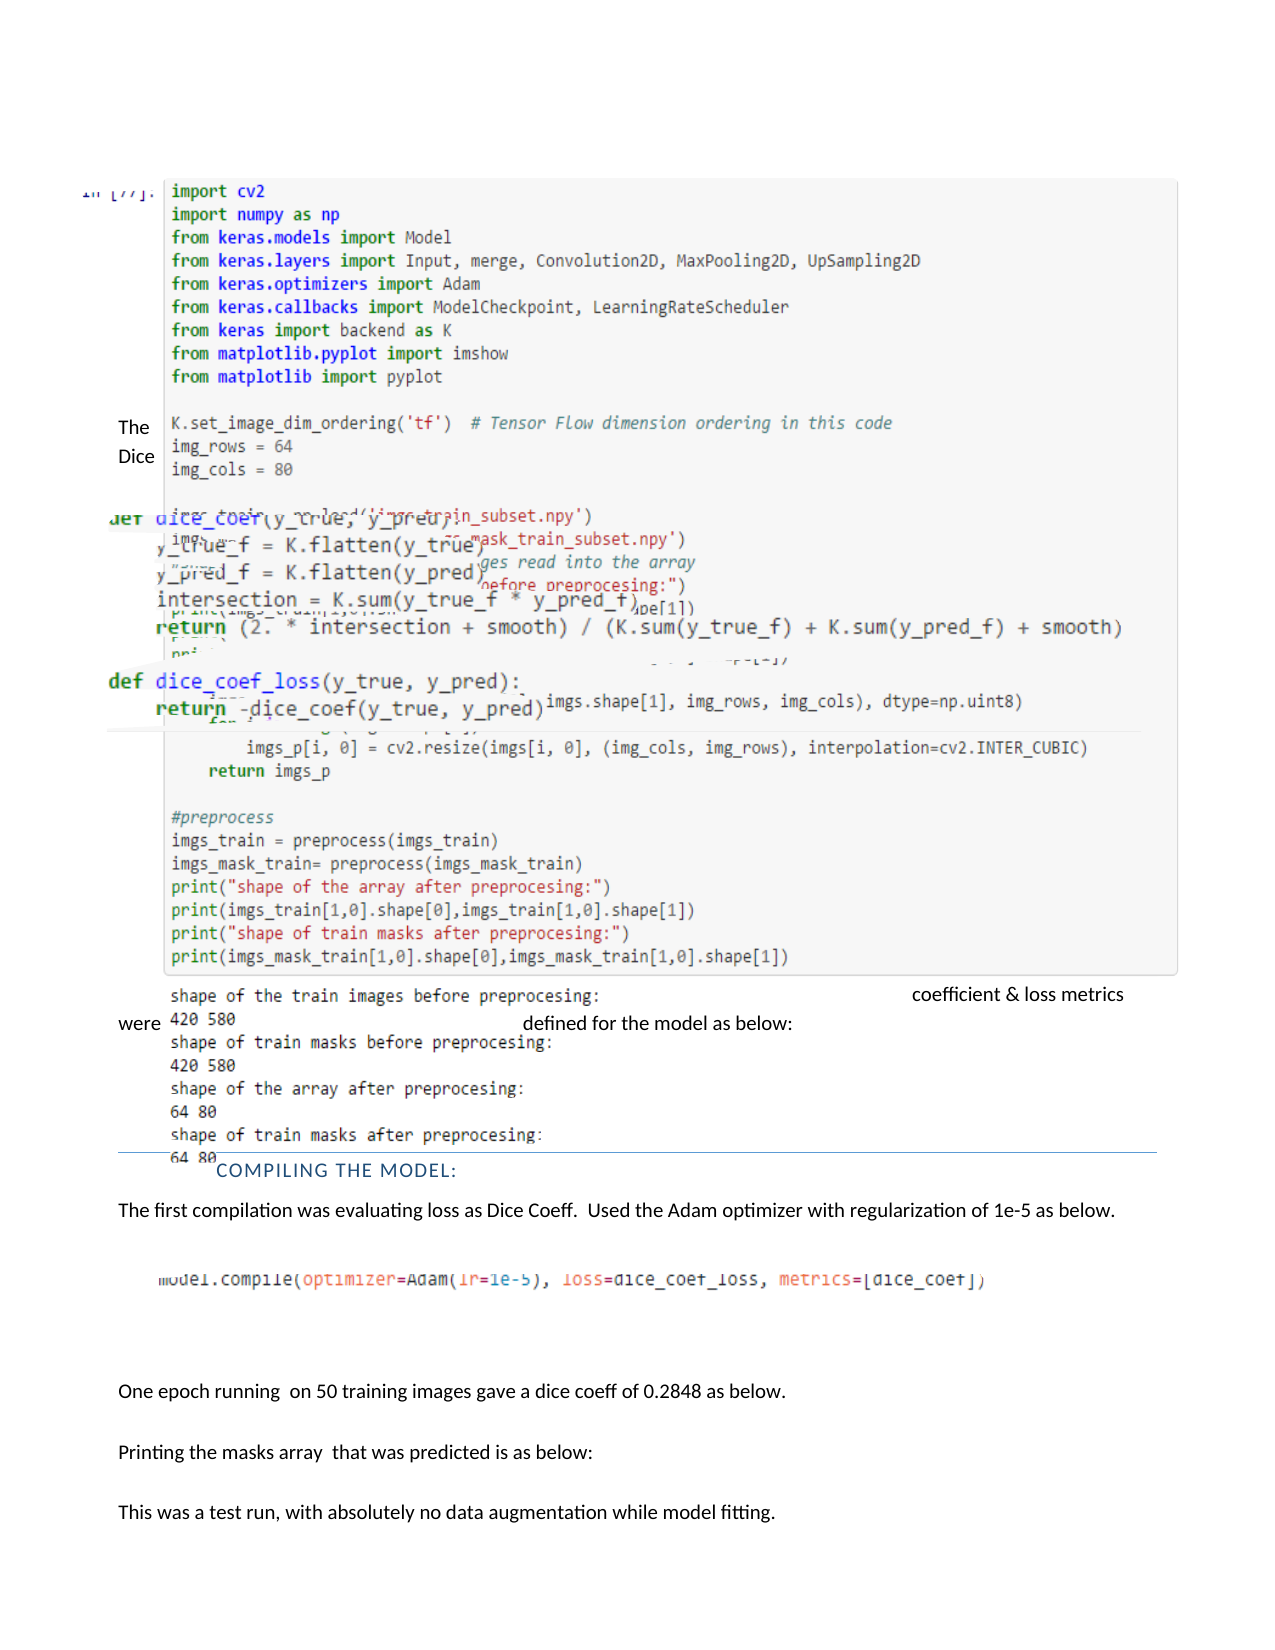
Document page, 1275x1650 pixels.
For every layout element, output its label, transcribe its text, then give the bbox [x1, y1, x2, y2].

text One epoch running on 50 training images gave a dice coeff of 0.2848 as below. [118, 1378, 1157, 1404]
text The Dice coefficient & loss metrics were defined for the model as below: [118, 414, 162, 515]
text The Dice coefficient & loss metrics were defined for the model as below: [118, 732, 197, 1036]
text The Dice coefficient & loss metrics were defined for the model as below: [118, 533, 162, 670]
text The first compilation was evaluating loss as Dice Coeff. Used the Adam optimizer with regularization of 1e-5 as below. [118, 1197, 1157, 1223]
subtitle Compiling the model: [118, 1153, 1157, 1183]
text Printing the masks array that was predicted is as below: [118, 1439, 1157, 1464]
text This was a test run, with absolutely no data augmentation while model fitting. [118, 1499, 1157, 1525]
text The Dice coefficient & loss metrics were defined for the model as below: [234, 977, 1157, 1036]
text The Dice coefficient & loss metrics were defined for the model as below: [118, 689, 162, 727]
